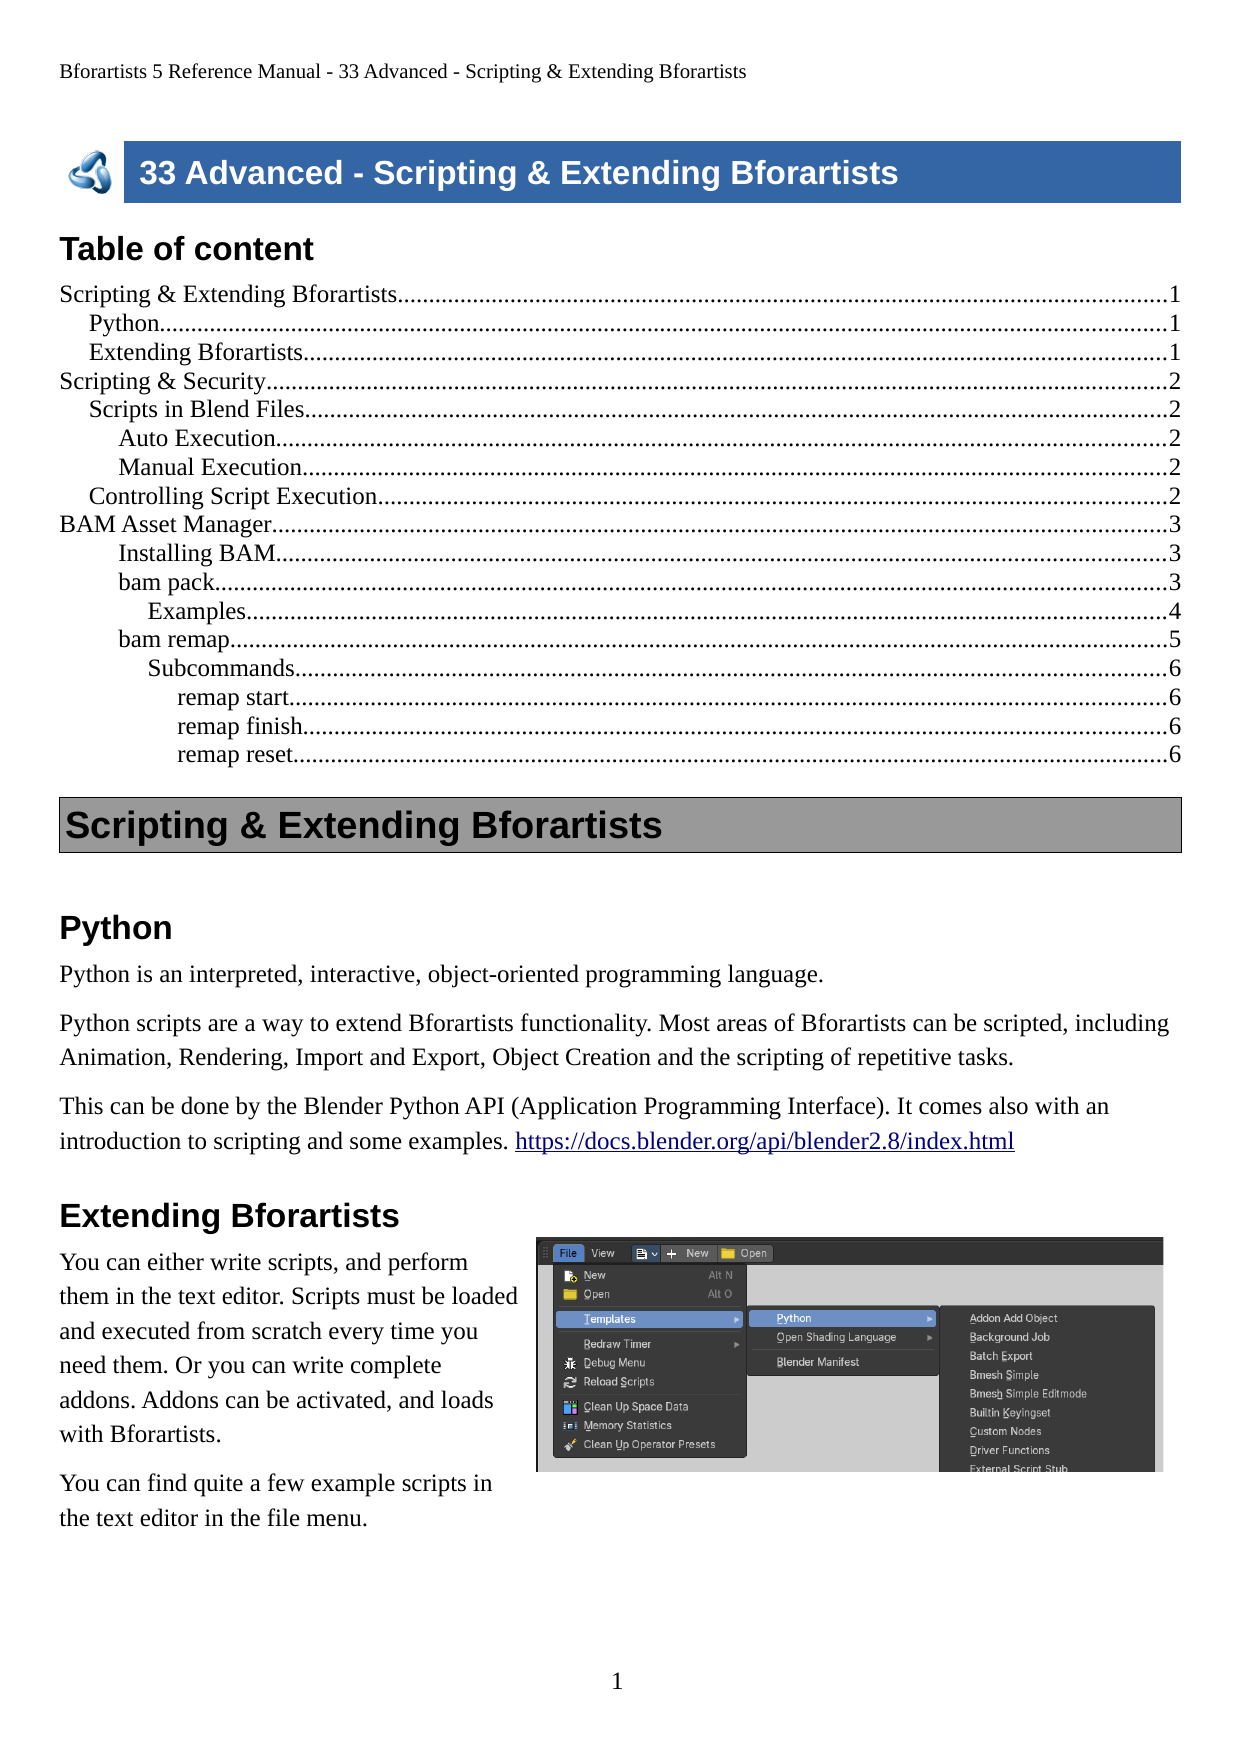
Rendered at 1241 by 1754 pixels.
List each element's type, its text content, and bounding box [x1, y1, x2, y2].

text Controlling Script Execution 2 [88, 481, 1181, 509]
text remap finish 6 [177, 711, 1181, 739]
text Python is an interpreted, interactive, object-oriented programming language. [59, 959, 1181, 987]
text Python scripts are a way to extend Bforartists functionality. Most areas of Bforartists can be scripted, including Animation, Rendering, Import and Export, Object Creation and the scripting of repetitive tasks. [59, 1008, 1181, 1071]
picture [65, 147, 114, 197]
text Scripting & Extending Bforartists 1 [59, 279, 1181, 308]
text Subcommands 6 [147, 653, 1181, 682]
table_header Scripting & Extending Bforartists [60, 798, 1181, 852]
text BAM Asset Manager 3 [59, 509, 1181, 538]
text bam remap 5 [118, 624, 1181, 653]
text bam pack 3 [118, 567, 1181, 596]
text Scripts in Blend Files 2 [88, 394, 1181, 423]
text Installing BAM 3 [118, 538, 1181, 567]
subtitle Table of content [59, 228, 1181, 267]
picture [536, 1237, 1164, 1472]
text Manual Execution 2 [118, 452, 1181, 481]
text You can either write scripts, and perform them in the text editor. Scripts must be loaded and executed from scratch every time you need them. Or you can write complete addons. Addons can be activated, and loads with Bforartists. [59, 1247, 536, 1448]
table_header 33 Advanced - Scripting & Extending Bforartists [124, 141, 1181, 203]
text Examples 4 [147, 596, 1181, 624]
text Auto Execution 2 [118, 423, 1181, 452]
text remap start 6 [177, 682, 1181, 711]
subtitle Python [59, 908, 1181, 946]
text You can find quite a few example scripts in the text editor in the file menu. [59, 1468, 1181, 1532]
text remap reset 6 [177, 739, 1181, 768]
subtitle Extending Bforartists [59, 1196, 1181, 1234]
text Scripting & Security 2 [59, 366, 1181, 394]
text Python 1 [88, 308, 1181, 337]
text This can be done by the Blender Python API (Application Programming Interface). It comes also with an introduction to scripting and some examples. https://docs.blender.org/api/blender2.8/index.html [59, 1091, 1181, 1154]
text Extending Bforartists 1 [88, 337, 1181, 366]
table_header [59, 141, 124, 203]
